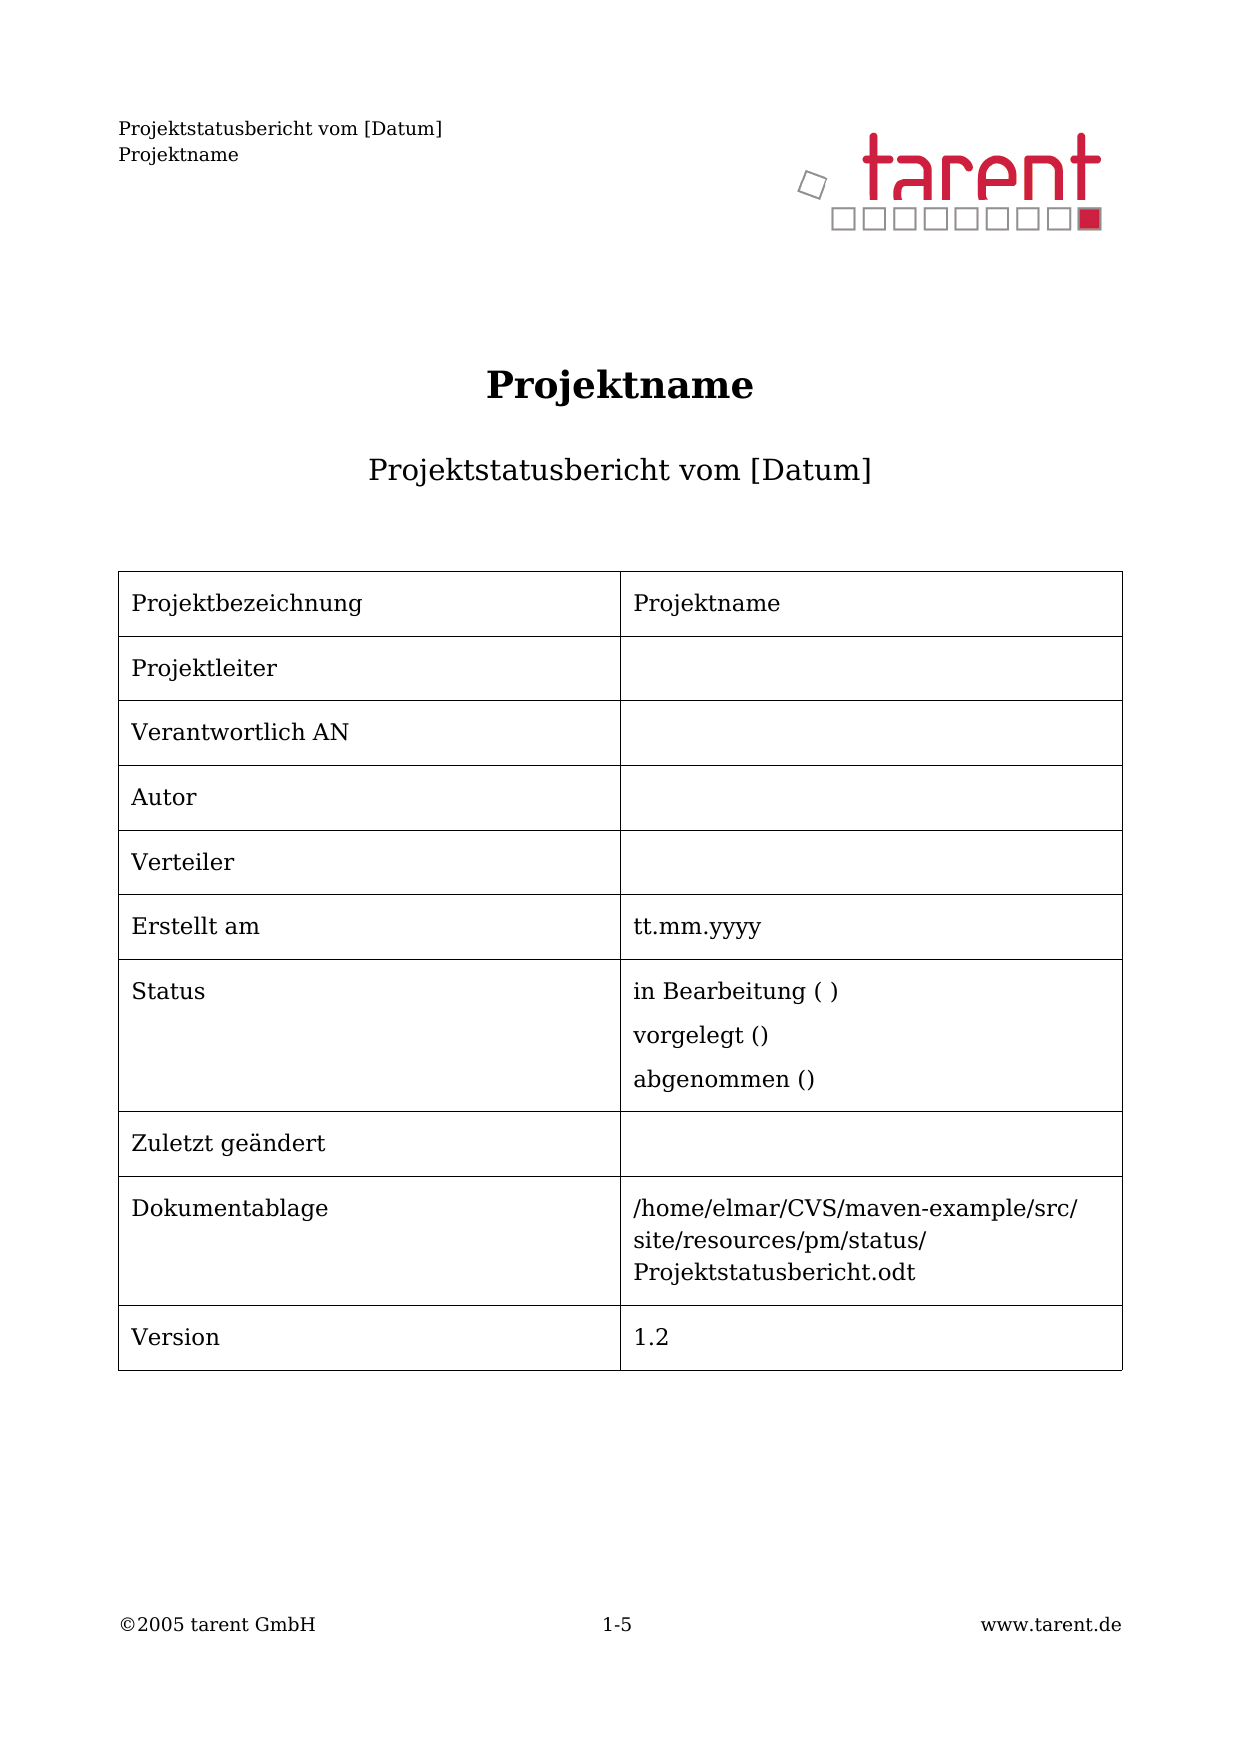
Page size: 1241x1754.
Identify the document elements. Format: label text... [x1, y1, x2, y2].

table_cell Zuletzt geändert [119, 1112, 620, 1176]
table_cell Verantwortlich AN [119, 701, 620, 765]
picture [784, 120, 1117, 242]
table_cell in Bearbeitung ( ) vorgelegt () abgenommen () [621, 960, 1122, 1111]
table_cell Projektleiter [119, 637, 620, 700]
table_cell [621, 637, 1122, 700]
table_cell [621, 1112, 1122, 1176]
table_cell Dokumentablage [119, 1177, 620, 1305]
table_cell Status [119, 960, 620, 1111]
table_cell Verteiler [119, 831, 620, 894]
table_cell Erstellt am [119, 895, 620, 959]
table_cell Version [119, 1306, 620, 1369]
table_header Projektname [621, 572, 1122, 636]
table_cell Autor [119, 766, 620, 830]
table_cell [621, 831, 1122, 894]
table_cell /home/elmar/CVS/maven-example/src/site/resources/pm/status/Projektstatusbericht.odt [621, 1177, 1122, 1305]
table_cell [621, 766, 1122, 830]
subtitle Projektstatusbericht vom [Datum] [118, 454, 1122, 488]
table_cell 1.2 [621, 1306, 1122, 1369]
table_cell [621, 701, 1122, 765]
table_header Projektbezeichnung [119, 572, 620, 636]
table_cell tt.mm.yyyy [621, 895, 1122, 959]
title Projektname [118, 363, 1122, 407]
